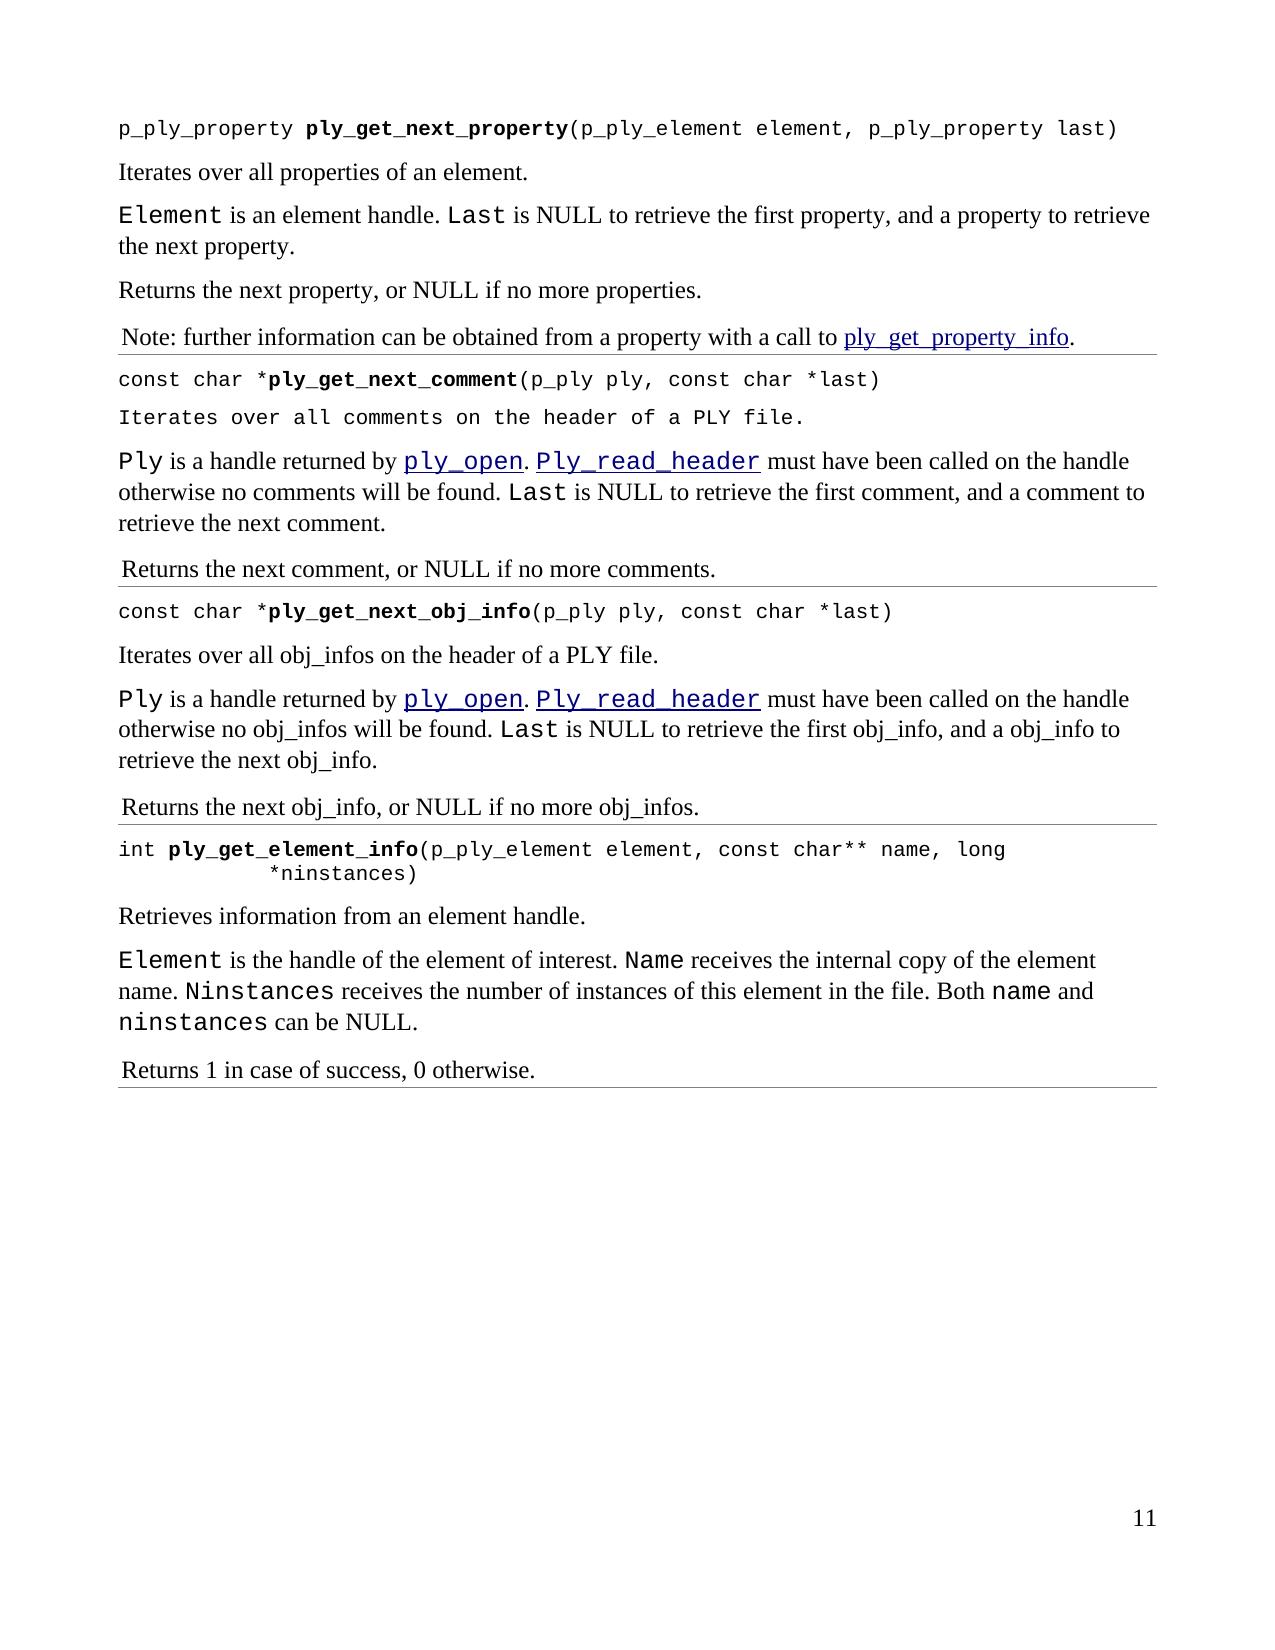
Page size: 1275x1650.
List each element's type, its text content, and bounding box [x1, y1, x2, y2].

text Returns the next obj_info, or NULL if no more obj_infos. [118, 789, 1157, 824]
text Ply is a handle returned by ply_open. Ply_read_header must have been called on the handle otherwise no obj_infos will be found. Last is NULL to retrieve the first obj_info, and a obj_info to retrieve the next obj_info. [118, 684, 1157, 774]
text Element is the handle of the element of interest. Name receives the internal copy of the element name. Ninstances receives the number of instances of this element in the file. Both name and ninstances can be NULL. [118, 945, 1157, 1038]
text const char *ply_get_next_obj_info(p_ply ply, const char *last) [118, 601, 1157, 625]
text Iterates over all comments on the header of a PLY file. [118, 407, 1157, 431]
text Returns 1 in case of success, 0 otherwise. [118, 1053, 1157, 1087]
text Element is an element handle. Last is NULL to retrieve the first property, and a property to retrieve the next property. [118, 201, 1157, 260]
text Retrieves information from an element handle. [118, 901, 1157, 930]
text int ply_get_element_info(p_ply_element element, const char** name, long *ninstances) [118, 839, 1157, 886]
text const char *ply_get_next_comment(p_ply ply, const char *last) [118, 369, 1157, 392]
text Note: further information can be obtained from a property with a call to ply_get_property_info. [118, 319, 1157, 354]
text Iterates over all properties of an element. [118, 157, 1157, 186]
text Returns the next property, or NULL if no more properties. [118, 275, 1157, 304]
text Ply is a handle returned by ply_open. Ply_read_header must have been called on the handle otherwise no comments will be found. Last is NULL to retrieve the first comment, and a comment to retrieve the next comment. [118, 446, 1157, 536]
text Iterates over all obj_infos on the header of a PLY file. [118, 640, 1157, 669]
text Returns the next comment, or NULL if no more comments. [118, 551, 1157, 586]
text p_ply_property ply_get_next_property(p_ply_element element, p_ply_property last) [118, 118, 1157, 142]
